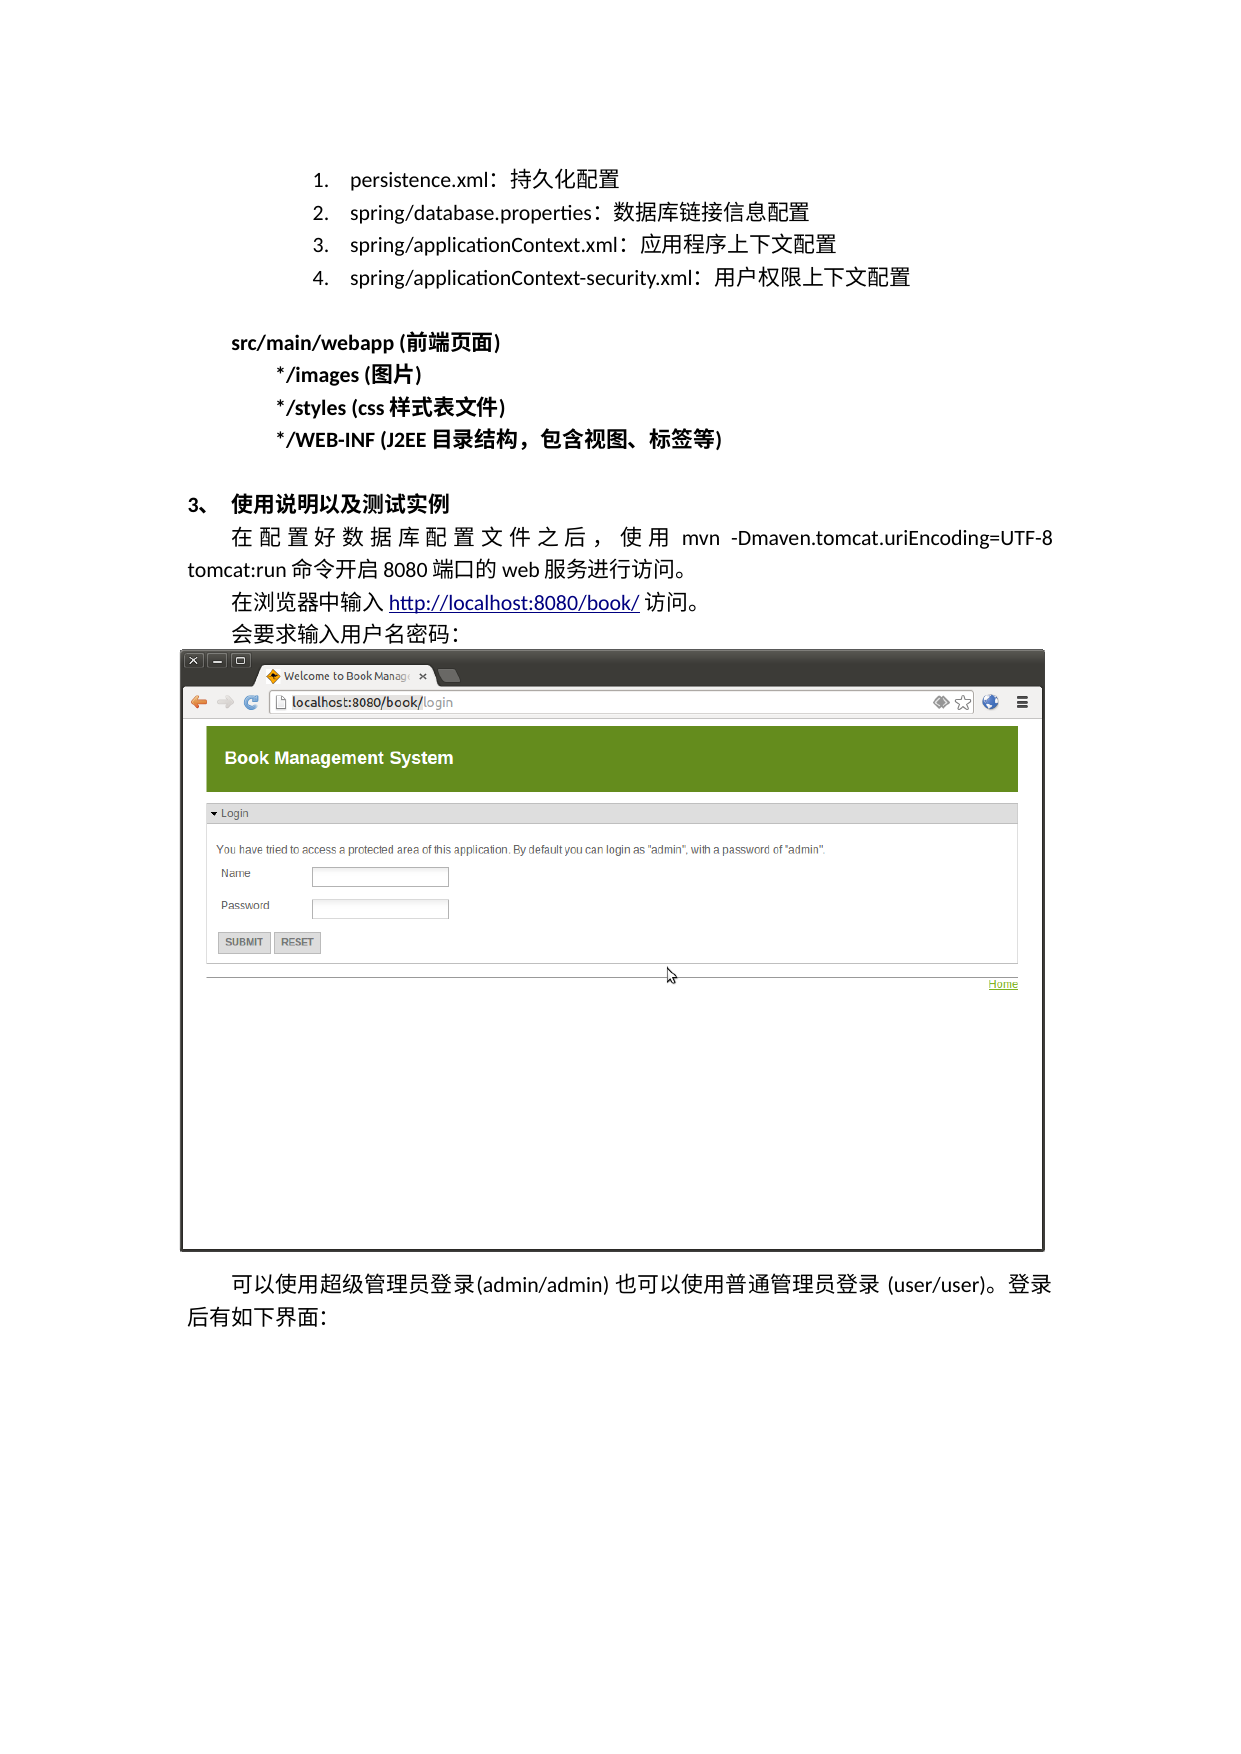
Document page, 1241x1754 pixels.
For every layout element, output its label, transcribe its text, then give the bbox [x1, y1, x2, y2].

text 可以使用超级管理员登录(admin/admin) 也可以使用普通管理员登录 (user/user)。登录后有如下界面： [187, 649, 1053, 1332]
text 在浏览器中输入http://localhost:8080/book/ 访问。 [187, 584, 1053, 617]
text 在配置好数据库配置文件之后，使用mvn -Dmaven.tomcat.uriEncoding=UTF-8 tomcat:run命令开启8080端口的web服务进行访问。 [187, 519, 1053, 584]
list spring/database.properties：数据库链接信息配置 [312, 194, 1053, 227]
picture [179, 649, 1045, 1252]
text */styles (css样式表文件) [187, 389, 1053, 422]
text 会要求输入用户名密码： [187, 617, 1053, 649]
list spring/applicationContext-security.xml：用户权限上下文配置 [312, 259, 1053, 292]
text */WEB-INF (J2EE目录结构，包含视图、标签等) [187, 422, 1053, 454]
list spring/applicationContext.xml：应用程序上下文配置 [312, 227, 1053, 259]
text */images (图片) [187, 357, 1053, 389]
list persistence.xml：持久化配置 [312, 162, 1053, 194]
list 使用说明以及测试实例 [187, 487, 1053, 519]
text src/main/webapp (前端页面) [187, 324, 1053, 357]
